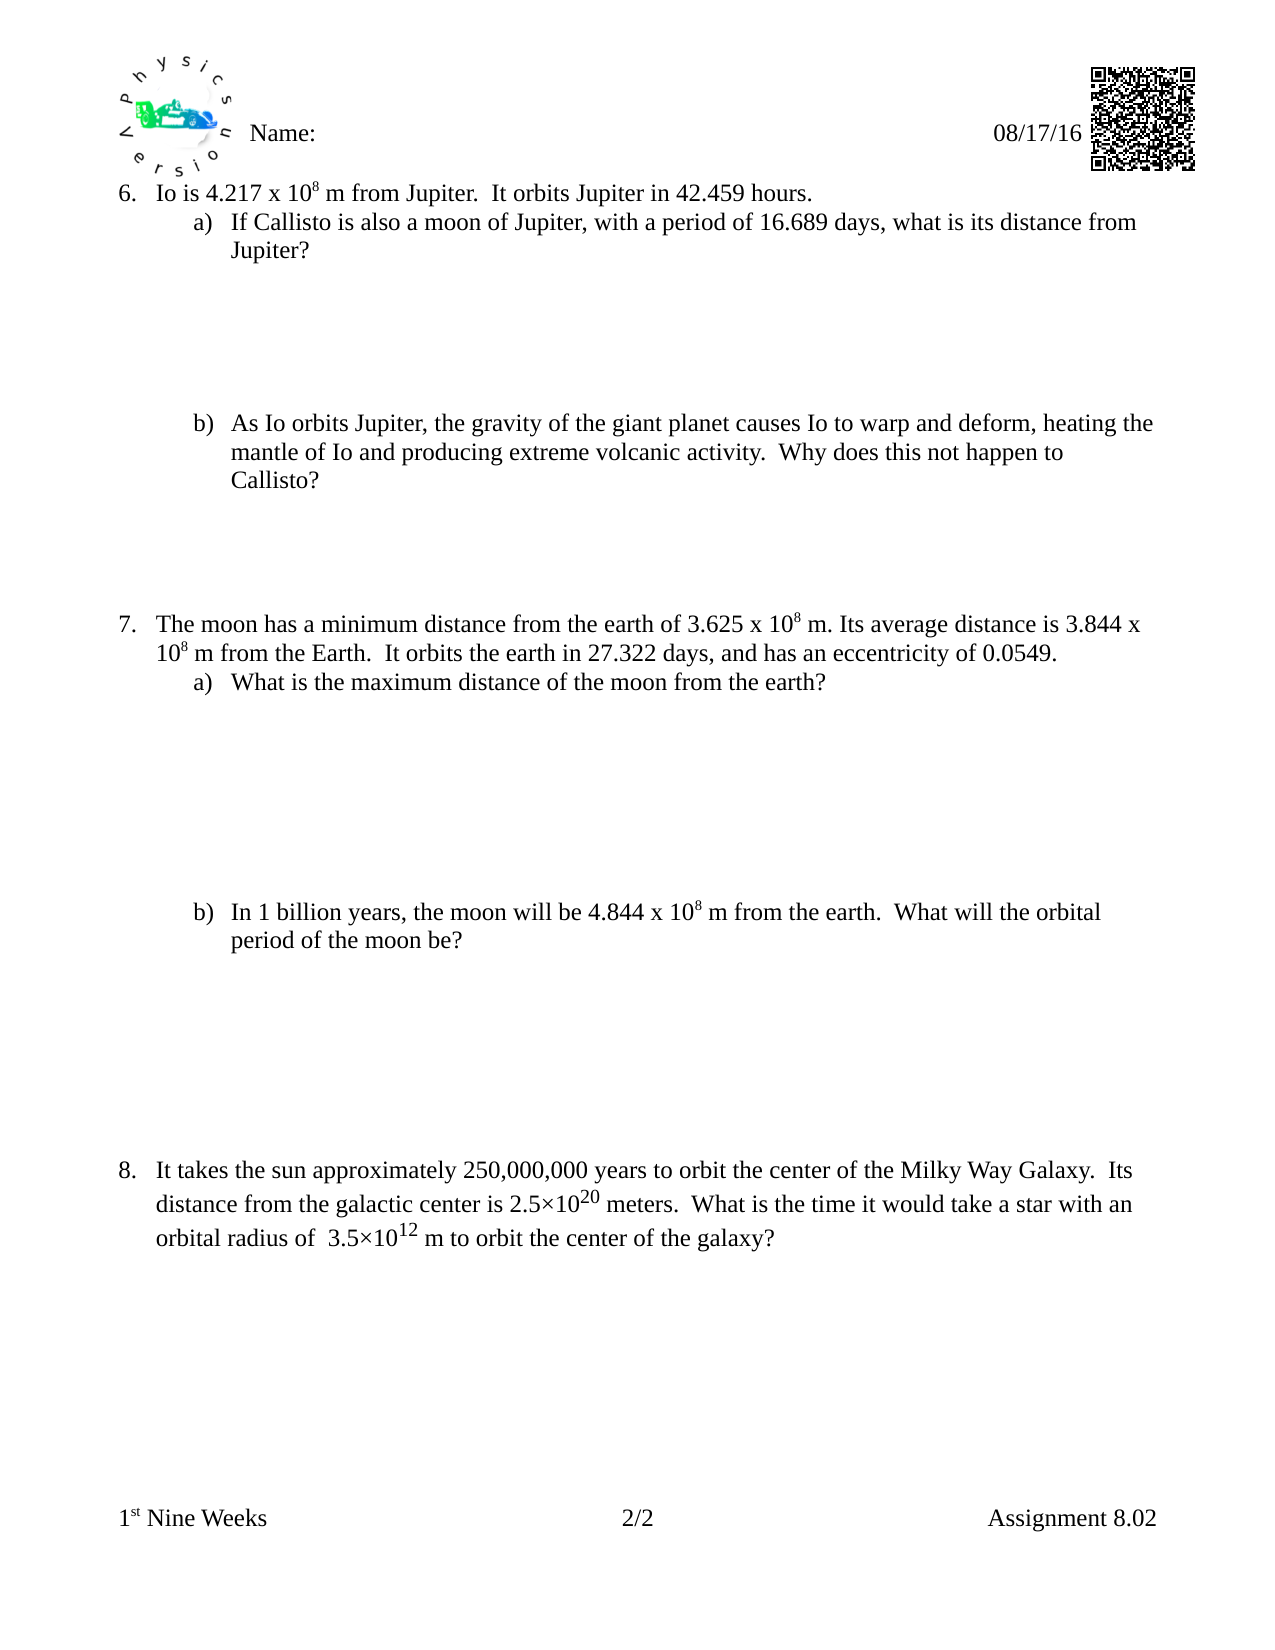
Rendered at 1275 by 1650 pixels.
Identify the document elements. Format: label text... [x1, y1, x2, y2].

picture [1082, 58, 1203, 179]
list If Callisto is also a moon of Jupiter, with a period of 16.689 days, what is its distance from Jupiter? [193, 207, 1157, 264]
picture [119, 56, 232, 177]
list Io is 4.217 x 108 m from Jupiter. It orbits Jupiter in 42.459 hours. [118, 176, 1157, 207]
list The moon has a minimum distance from the earth of 3.625 x 108 m. Its average distance is 3.844 x 108 m from the Earth. It orbits the earth in 27.322 days, and has an eccentricity of 0.0549. [118, 609, 1157, 667]
list As Io orbits Jupiter, the gravity of the giant planet causes Io to warp and deform, heating the mantle of Io and producing extreme volcanic activity. Why does this not happen to Callisto? [193, 408, 1157, 494]
list What is the maximum distance of the moon from the earth? [193, 667, 1157, 696]
list In 1 billion years, the moon will be 4.844 x 108 m from the earth. What will the orbital period of the moon be? [193, 897, 1157, 954]
list It takes the sun approximately 250,000,000 years to orbit the center of the Milky Way Galaxy. Its distance from the galactic center is 2.5×1020 meters. What is the time it would take a star with an orbital radius of 3.5×1012 m to orbit the center of the galaxy? [118, 1156, 1157, 1251]
